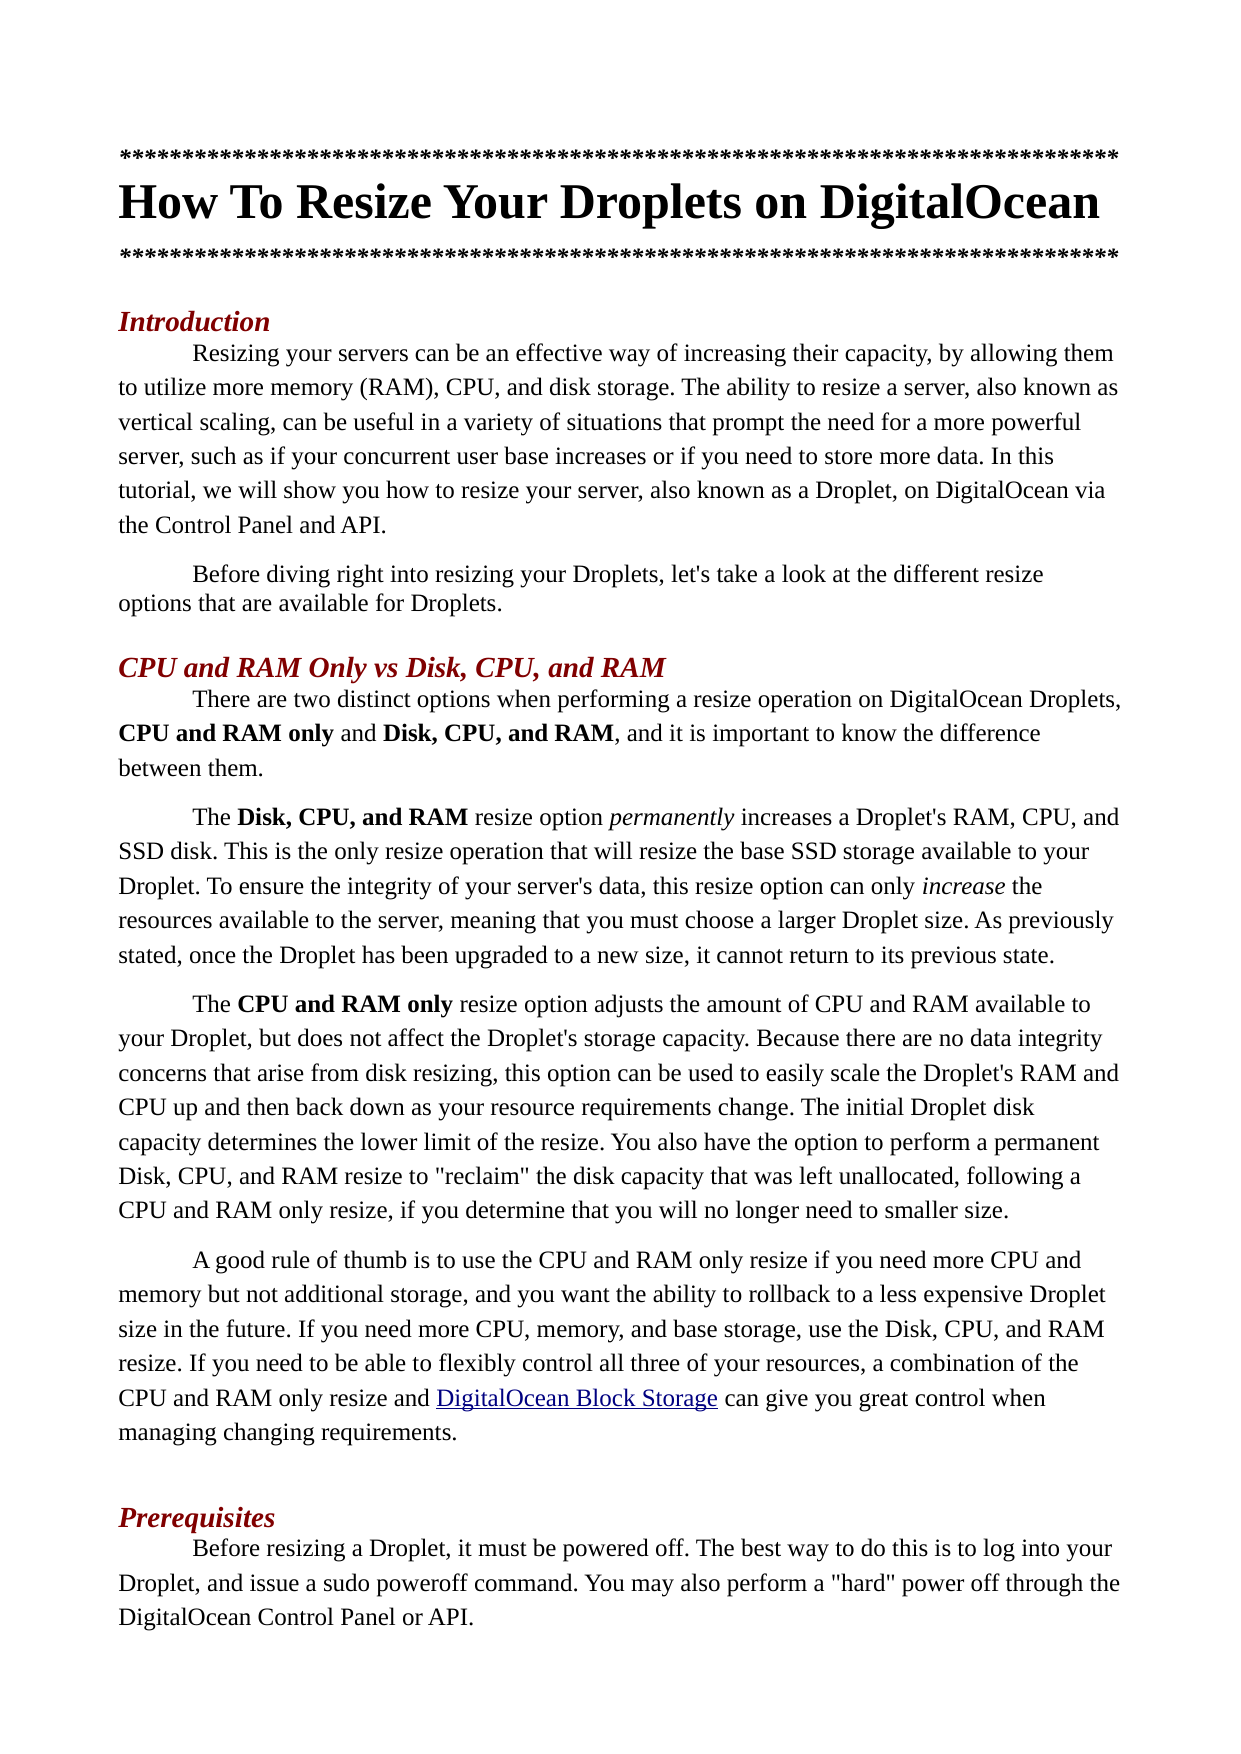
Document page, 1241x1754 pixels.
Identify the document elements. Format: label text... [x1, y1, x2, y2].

text CPU and RAM Only vs Disk, CPU, and RAM [118, 650, 1122, 684]
text Introduction [118, 304, 1122, 338]
text The CPU and RAM only resize option adjusts the amount of CPU and RAM available to your Droplet, but does not affect the Droplet's storage capacity. Because there are no data integrity concerns that arise from disk resizing, this option can be used to easily scale the Droplet's RAM and CPU up and then back down as your resource requirements change. The initial Droplet disk capacity determines the lower limit of the resize. You also have the option to perform a permanent Disk, CPU, and RAM resize to "reclaim" the disk capacity that was left unallocated, following a CPU and RAM only resize, if you determine that you will no longer need to smaller size. [118, 989, 1122, 1224]
text Prerequisites [118, 1500, 1122, 1533]
text Before resizing a Droplet, it must be powered off. The best way to do this is to log into your Droplet, and issue a sudo poweroff command. You may also perform a "hard" power off through the DigitalOcean Control Panel or API. [118, 1533, 1122, 1631]
text The Disk, CPU, and RAM resize option permanently increases a Droplet's RAM, CPU, and SSD disk. This is the only resize operation that will resize the base SSD storage available to your Droplet. To ensure the integrity of your server's data, this resize option can only increase the resources available to the server, meaning that you must choose a larger Droplet size. As previously stated, once the Droplet has been upgraded to a new size, it cannot return to its previous state. [118, 802, 1122, 968]
text ******************************************************************************** [118, 242, 1122, 271]
subtitle ********************************************************************************How To Resize Your Droplets on DigitalOcean [118, 143, 1122, 229]
text Resizing your servers can be an effective way of increasing their capacity, by allowing them to utilize more memory (RAM), CPU, and disk storage. The ability to resize a server, also known as vertical scaling, can be useful in a variety of situations that prompt the need for a more powerful server, such as if your concurrent user base increases or if you need to store more data. In this tutorial, we will show you how to resize your server, also known as a Droplet, on DigitalOcean via the Control Panel and API. [118, 338, 1122, 539]
text Before diving right into resizing your Droplets, let's take a look at the different resize options that are available for Droplets. [118, 559, 1122, 617]
text A good rule of thumb is to use the CPU and RAM only resize if you need more CPU and memory but not additional storage, and you want the ability to rollback to a less expensive Droplet size in the future. If you need more CPU, memory, and base storage, use the Disk, CPU, and RAM resize. If you need to be able to flexibly control all three of your resources, a combination of the CPU and RAM only resize and DigitalOcean Block Storage can give you great control when managing changing requirements. [118, 1245, 1122, 1446]
text There are two distinct options when performing a resize operation on DigitalOcean Droplets, CPU and RAM only and Disk, CPU, and RAM, and it is important to know the difference between them. [118, 684, 1122, 781]
